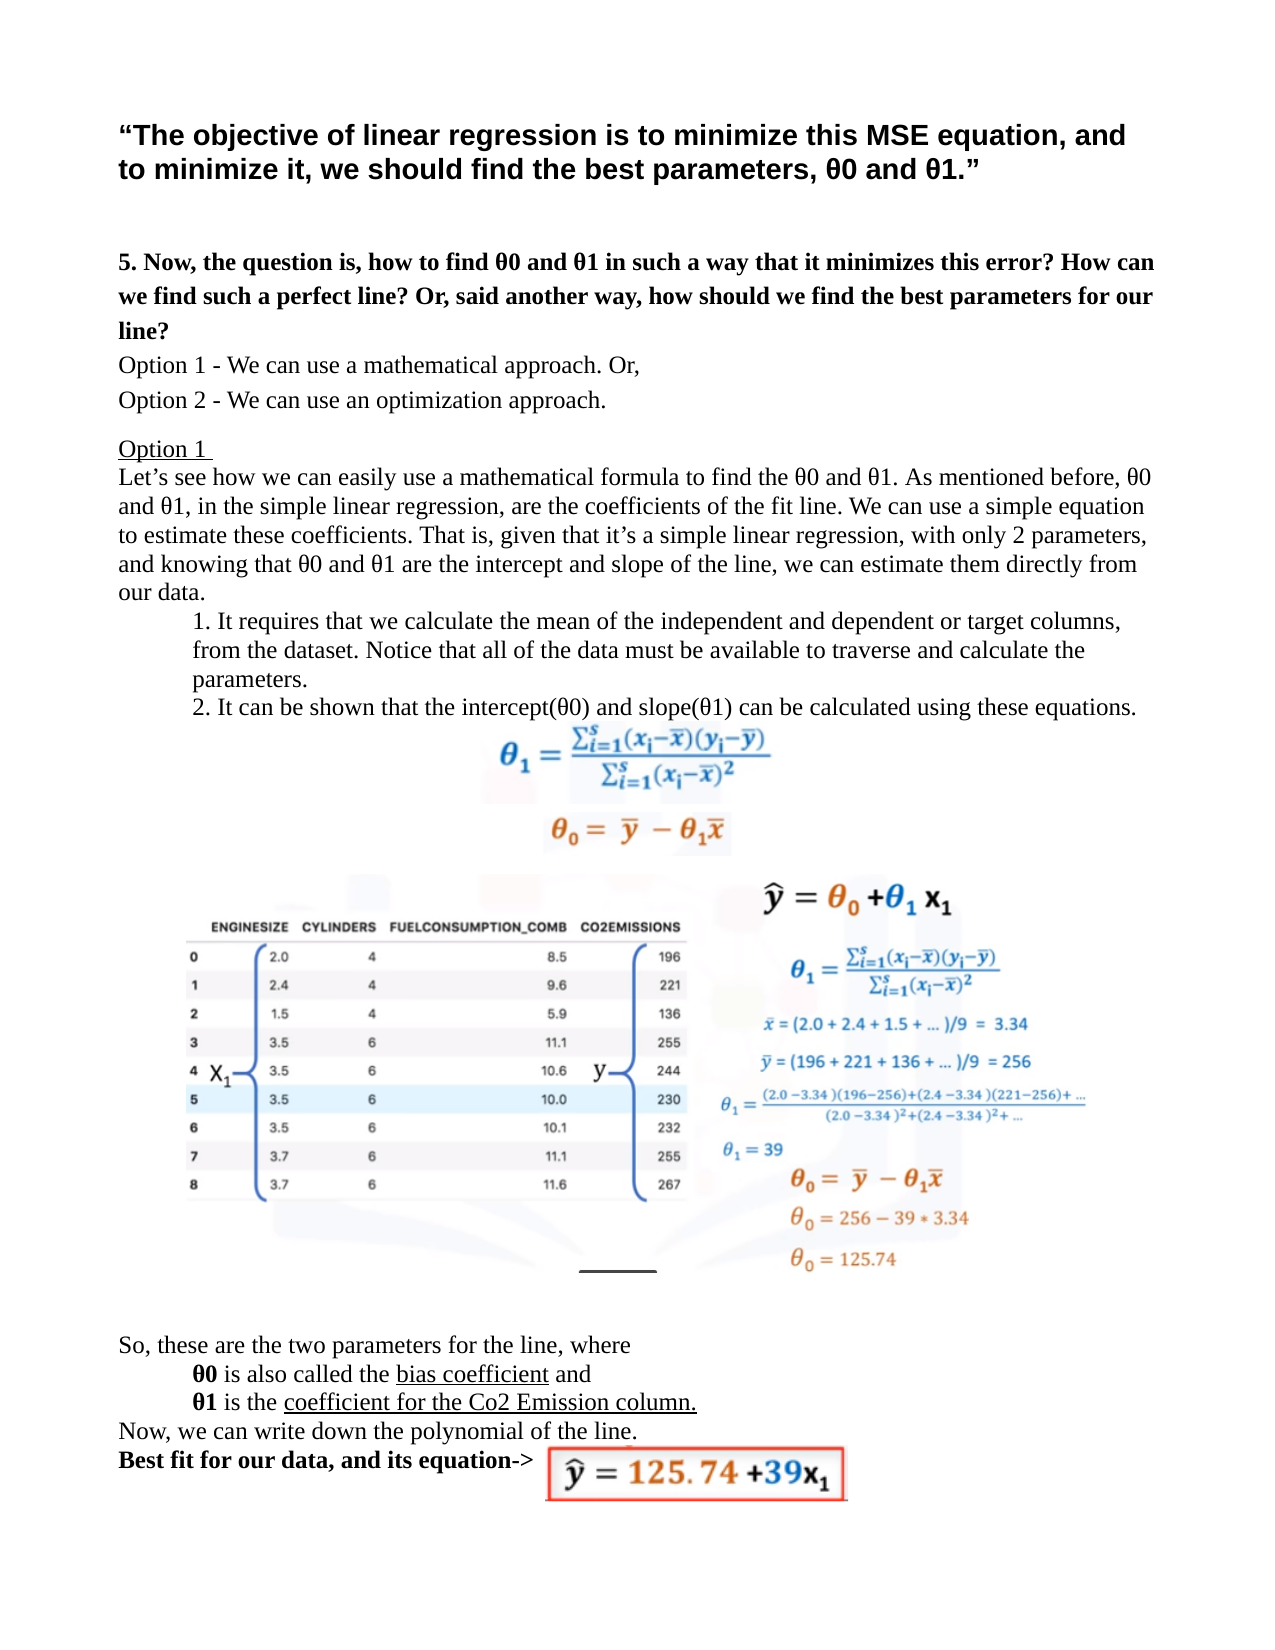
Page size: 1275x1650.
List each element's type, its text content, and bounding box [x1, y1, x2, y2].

picture [480, 721, 795, 804]
text θ1 is the coefficient for the Co2 Emission column. [118, 1387, 1157, 1416]
text 5. Now, the question is, how to find θ0 and θ1 in such a way that it minimizes this error? How can we find such a perfect line? Or, said another way, how should we find the best parameters for our line? Option 1 - We can use a mathematical approach. Or, Option 2 - We can use an optimization approach. [118, 247, 1157, 413]
text So, these are the two parameters for the line, where [118, 1330, 1157, 1359]
text Now, we can write down the polynomial of the line. [118, 1416, 1157, 1445]
picture [545, 1445, 849, 1503]
picture [543, 812, 732, 856]
text Option 1 [118, 434, 1157, 462]
text 2. It can be shown that the intercept(θ0) and slope(θ1) can be calculated using these equations. [118, 692, 1157, 721]
text 1. It requires that we calculate the mean of the independent and dependent or target columns, [118, 606, 1157, 635]
subtitle “The objective of linear regression is to minimize this MSE equation, and to minimize it, we should find the best parameters, θ0 and θ1.” [118, 118, 1157, 185]
text [849, 1445, 1157, 1474]
text from the dataset. Notice that all of the data must be available to traverse and calculate the parameters. [118, 635, 1157, 692]
text Let’s see how we can easily use a mathematical formula to find the θ0 and θ1. As mentioned before, θ0 and θ1, in the simple linear regression, are the coefficients of the fit line. We can use a simple equation to estimate these coefficients. That is, given that it’s a simple linear regression, with only 2 parameters, and knowing that θ0 and θ1 are the intercept and slope of the line, we can estimate them directly from our data. [118, 462, 1157, 606]
text θ0 is also called the bias coefficient and [118, 1359, 1157, 1387]
text Best fit for our data, and its equation-> [118, 1445, 545, 1474]
picture [186, 874, 1089, 1273]
